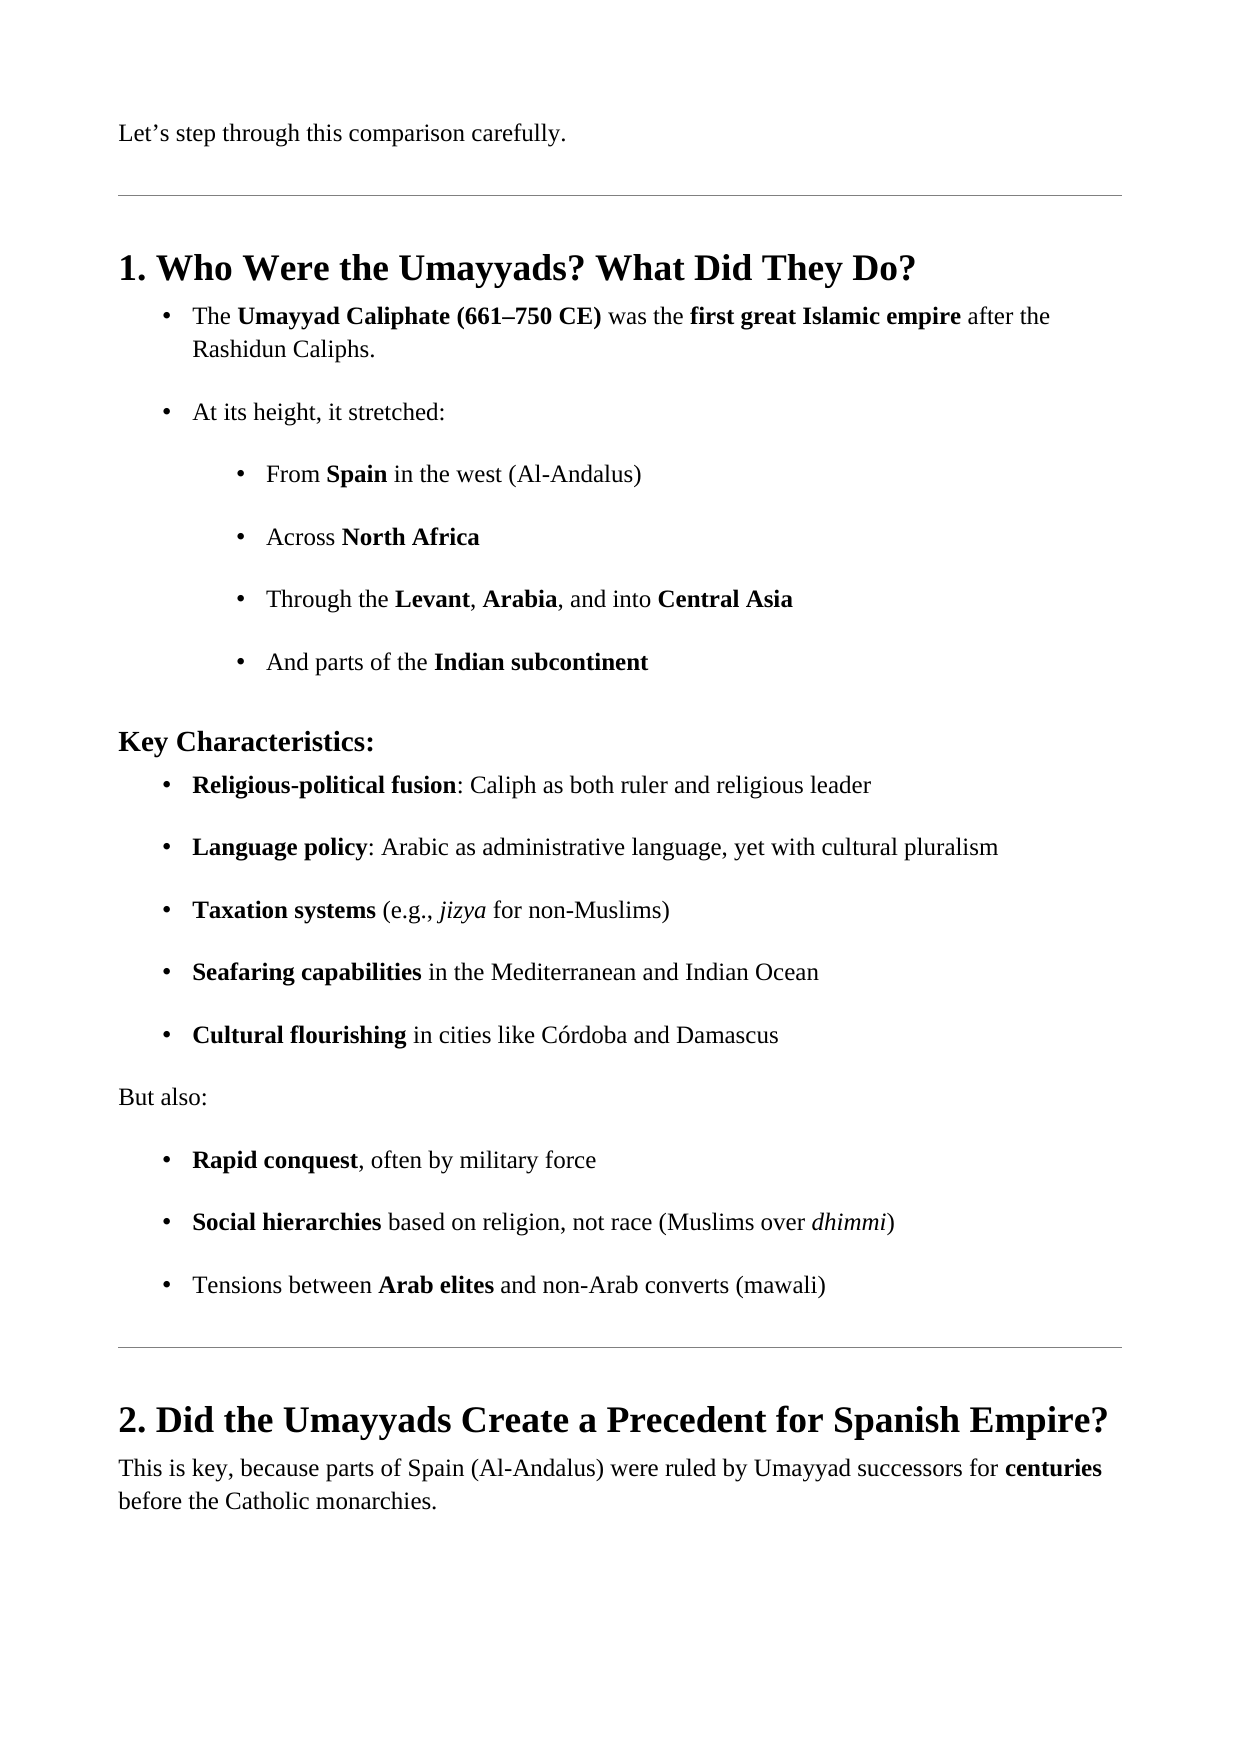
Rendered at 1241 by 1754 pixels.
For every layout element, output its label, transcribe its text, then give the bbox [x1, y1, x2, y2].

list Seafaring capabilities in the Mediterranean and Indian Ocean [162, 957, 1122, 986]
subtitle 2. Did the Umayyads Create a Precedent for Spanish Empire? [118, 1398, 1122, 1441]
subtitle 1. Who Were the Umayyads? What Did They Do? [118, 246, 1122, 289]
list Taxation systems (e.g., jizya for non-Muslims) [162, 895, 1122, 924]
list The Umayyad Caliphate (661–750 CE) was the first great Islamic empire after the Rashidun Caliphs. [162, 301, 1122, 363]
list And parts of the Indian subcontinent [236, 647, 1122, 676]
list Across North Africa [236, 522, 1122, 551]
list Cultural flourishing in cities like Córdoba and Damascus [162, 1020, 1122, 1049]
text This is key, because parts of Spain (Al-Andalus) were ruled by Umayyad successors for centuries before the Catholic monarchies. [118, 1453, 1122, 1515]
list At its height, it stretched: [162, 397, 1122, 426]
list Religious-political fusion: Caliph as both ruler and religious leader [162, 770, 1122, 799]
list Language policy: Arabic as administrative language, yet with cultural pluralism [162, 832, 1122, 861]
text But also: [118, 1082, 1122, 1111]
list From Spain in the west (Al-Andalus) [236, 459, 1122, 488]
list Rapid conquest, often by military force [162, 1145, 1122, 1174]
subtitle Key Characteristics: [118, 724, 1122, 757]
list Social hierarchies based on religion, not race (Muslims over dhimmi) [162, 1207, 1122, 1236]
list Tensions between Arab elites and non-Arab converts (mawali) [162, 1270, 1122, 1299]
list Through the Levant, Arabia, and into Central Asia [236, 584, 1122, 613]
text Let’s step through this comparison carefully. [118, 118, 1122, 147]
